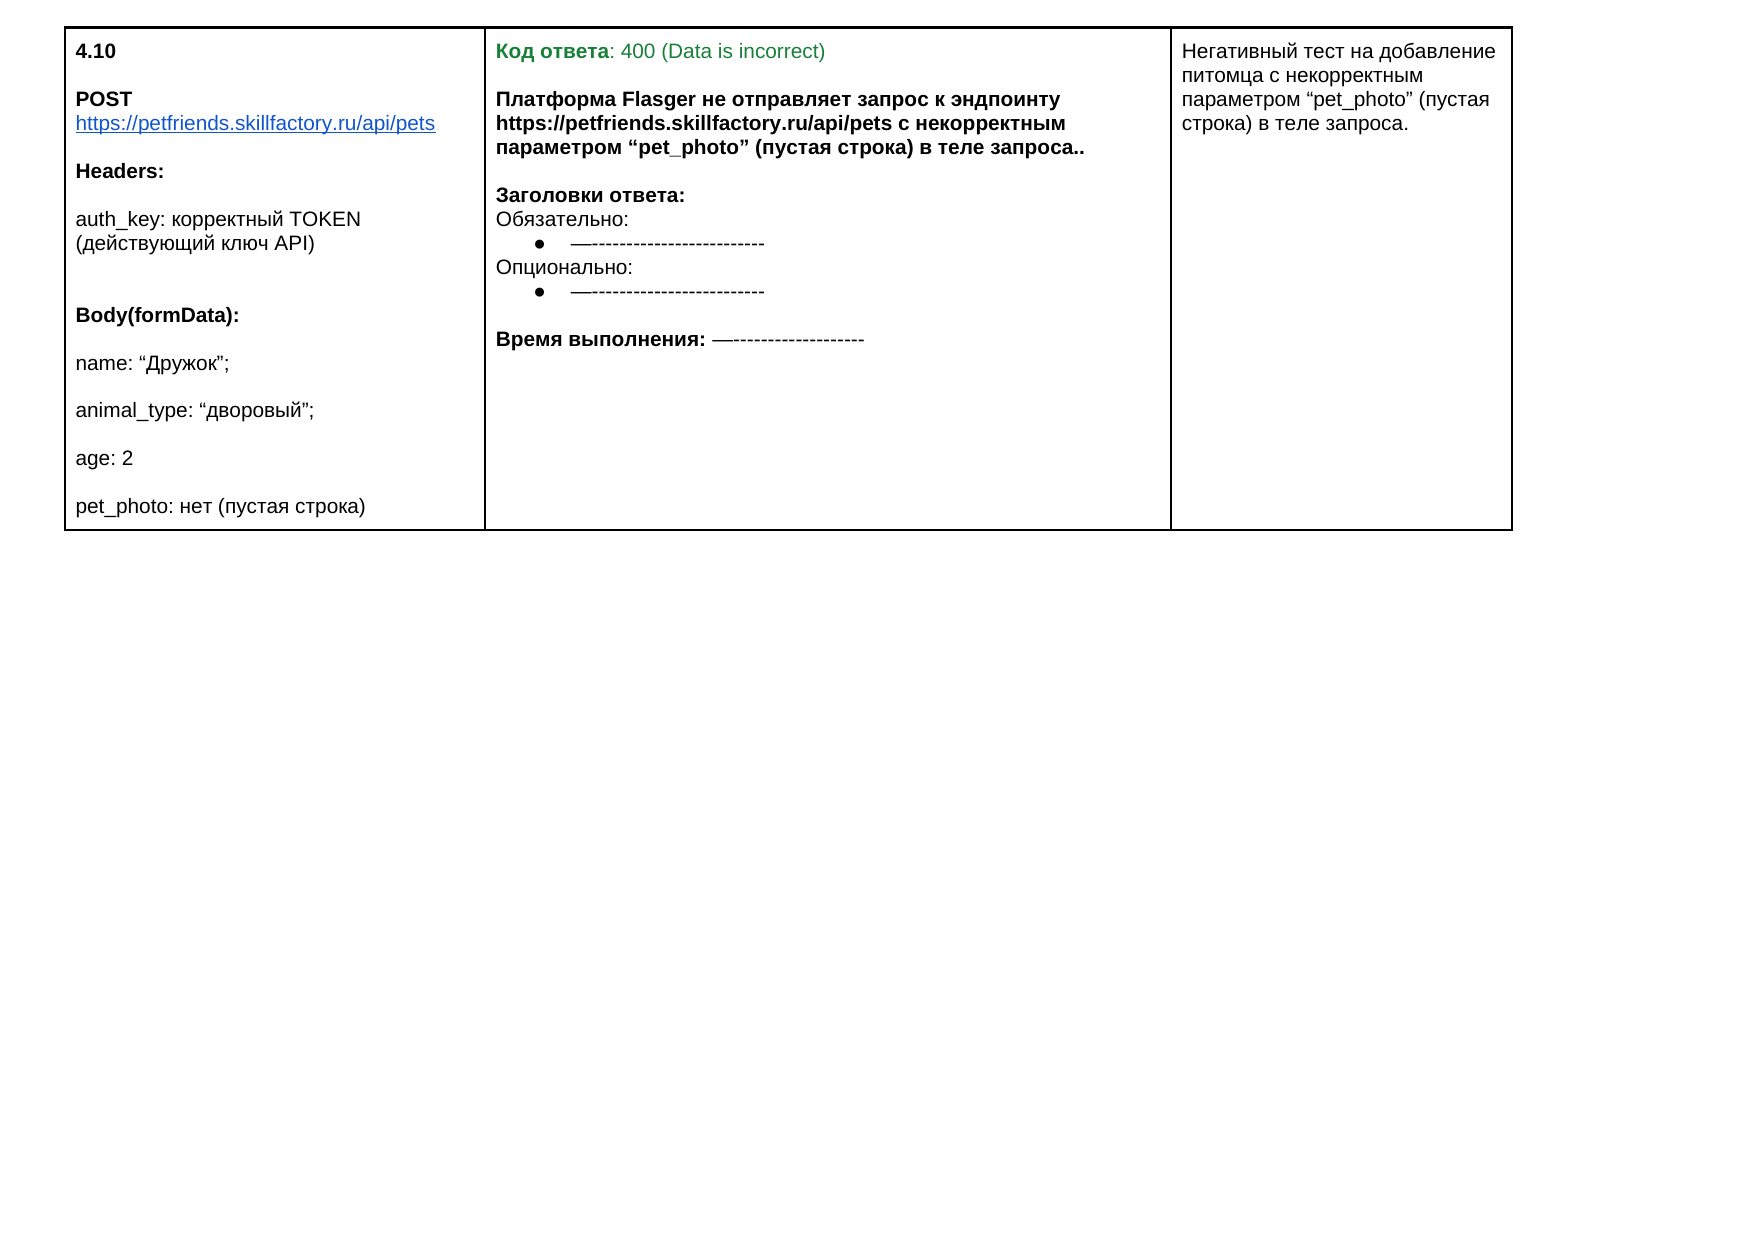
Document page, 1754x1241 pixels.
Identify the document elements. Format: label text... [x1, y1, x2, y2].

table_cell Негативный тест на добавление питомца с некорректным параметром “pet_photo” (пустая строка) в теле запроса. [1172, 29, 1511, 528]
table_cell Код ответа: 400 (Data is incorrect) Платформа Flasger не отправляет запрос к эндпоинту https://petfriends.skillfactory.ru/api/pets с некорректным параметром “pet_photo” (пустая строка) в теле запроса.. Заголовки ответа: Обязательно: —------------------------- Опционально: —------------------------- Время выполнения: —------------------- [486, 29, 1170, 528]
table_cell 4.10 POST https://petfriends.skillfactory.ru/api/pets Headers: auth_key: корректный TOKEN (действующий ключ API) Body(formData): name: “Дружок”; animal_type: “дворовый”; age: 2 pet_photo: нет (пустая строка) [66, 29, 484, 528]
